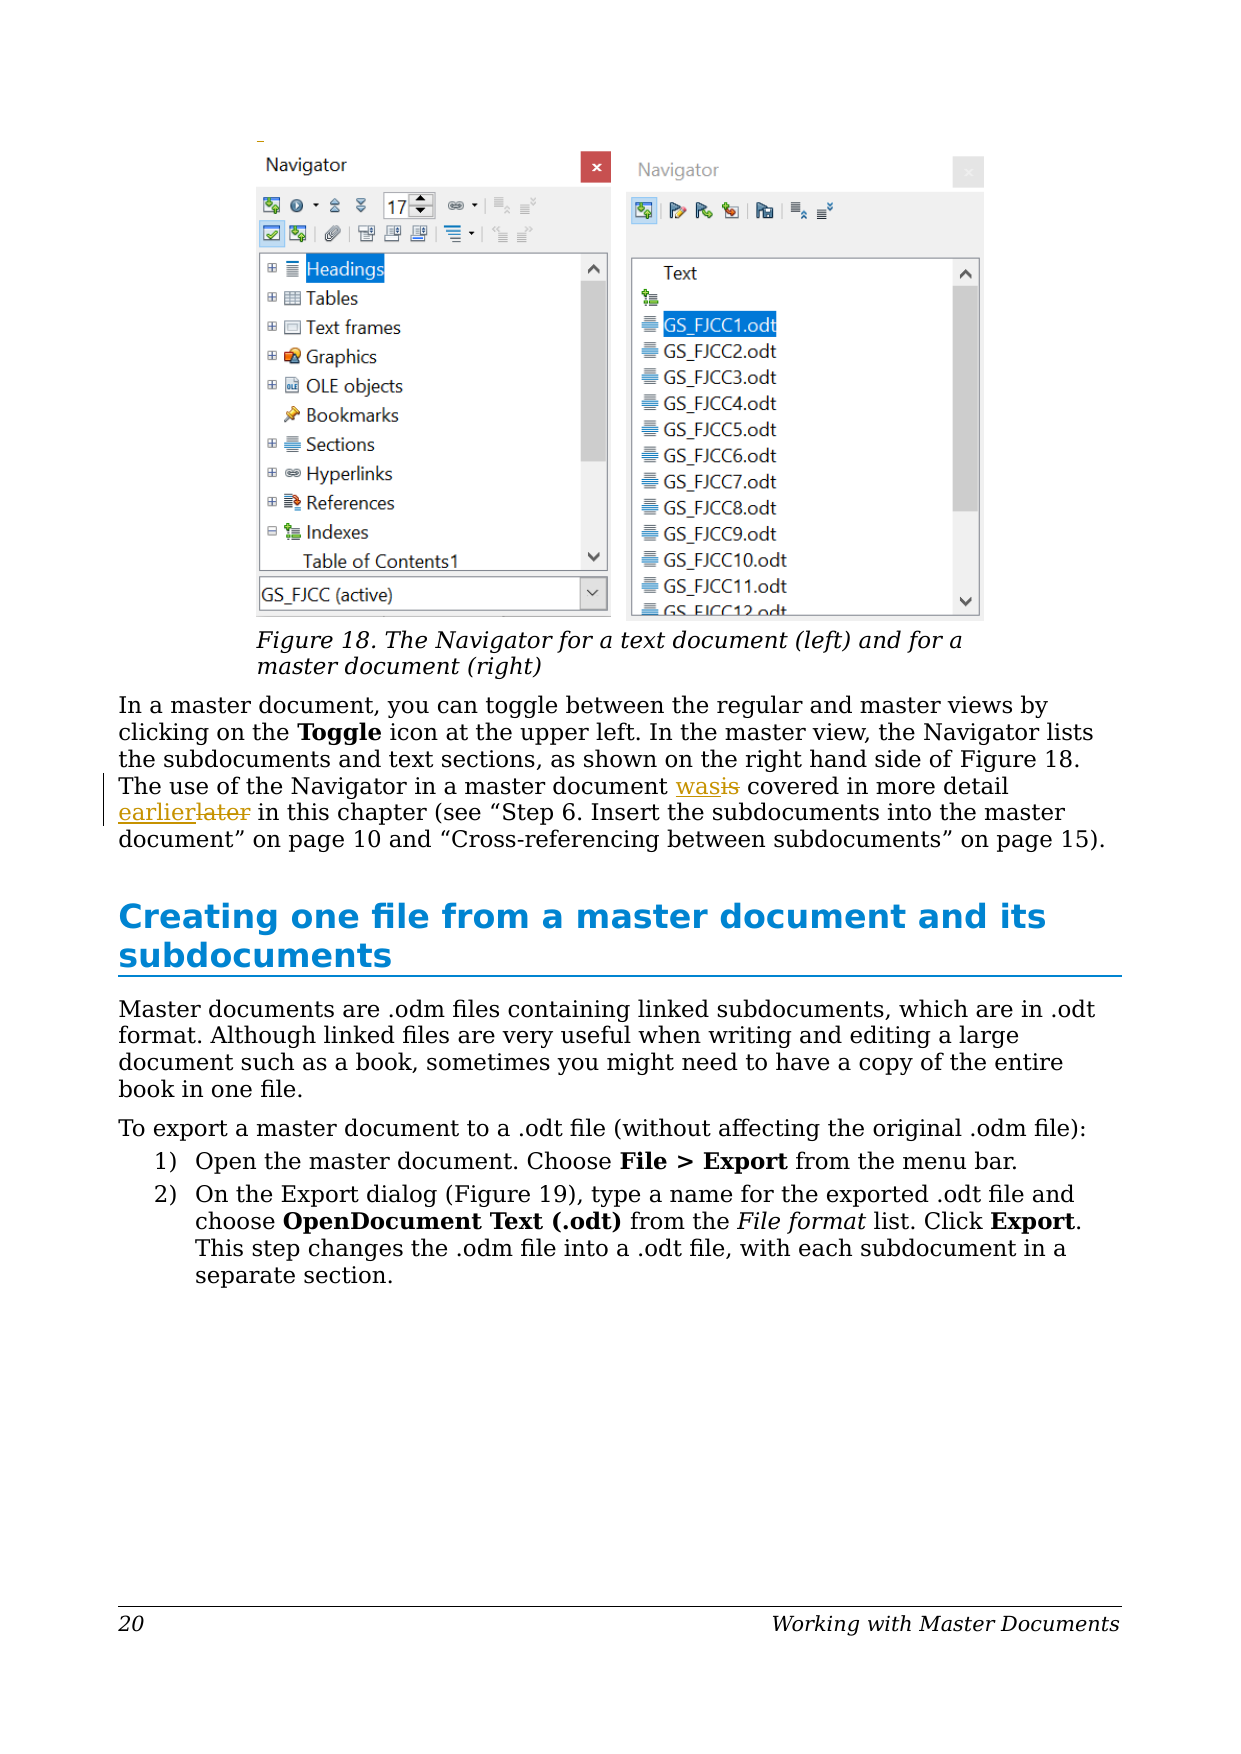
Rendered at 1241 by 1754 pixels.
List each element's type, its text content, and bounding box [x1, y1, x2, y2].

list Open the master document. Choose File > Export from the menu bar. [177, 1148, 1122, 1175]
list On the Export dialog (Figure 19), type a name for the exported .odt file and choose OpenDocument Text (.odt) from the File format list. Click Export. This step changes the .odm file into a .odt file, with each subdocument in a separate section. [177, 1181, 1122, 1288]
text In a master document, you can toggle between the regular and master views by clicking on the Toggle icon at the upper left. In the master view, the Navigator lists the subdocuments and text sections, as shown on the right hand side of Figure 18. The use of the Navigator in a master document was covered in more detail earlier in this chapter (see “Step 6. Insert the subdocuments into the master document” on page 10 and “Cross-referencing between subdocuments” on page 15). [118, 693, 1122, 853]
text Figure 18. The Navigator for a text document (left) and for a master document (right) [256, 627, 984, 680]
subtitle Creating one file from a master document and its subdocuments [118, 897, 1122, 975]
picture [256, 144, 611, 617]
list To export a master document to a .odt file (without affecting the original .odm file): [118, 1115, 1122, 1142]
picture [626, 148, 984, 621]
text Master documents are .odm files containing linked subdocuments, which are in .odt format. Although linked files are very useful when writing and editing a large document such as a book, sometimes you might need to have a copy of the entire book in one file. [118, 996, 1122, 1103]
